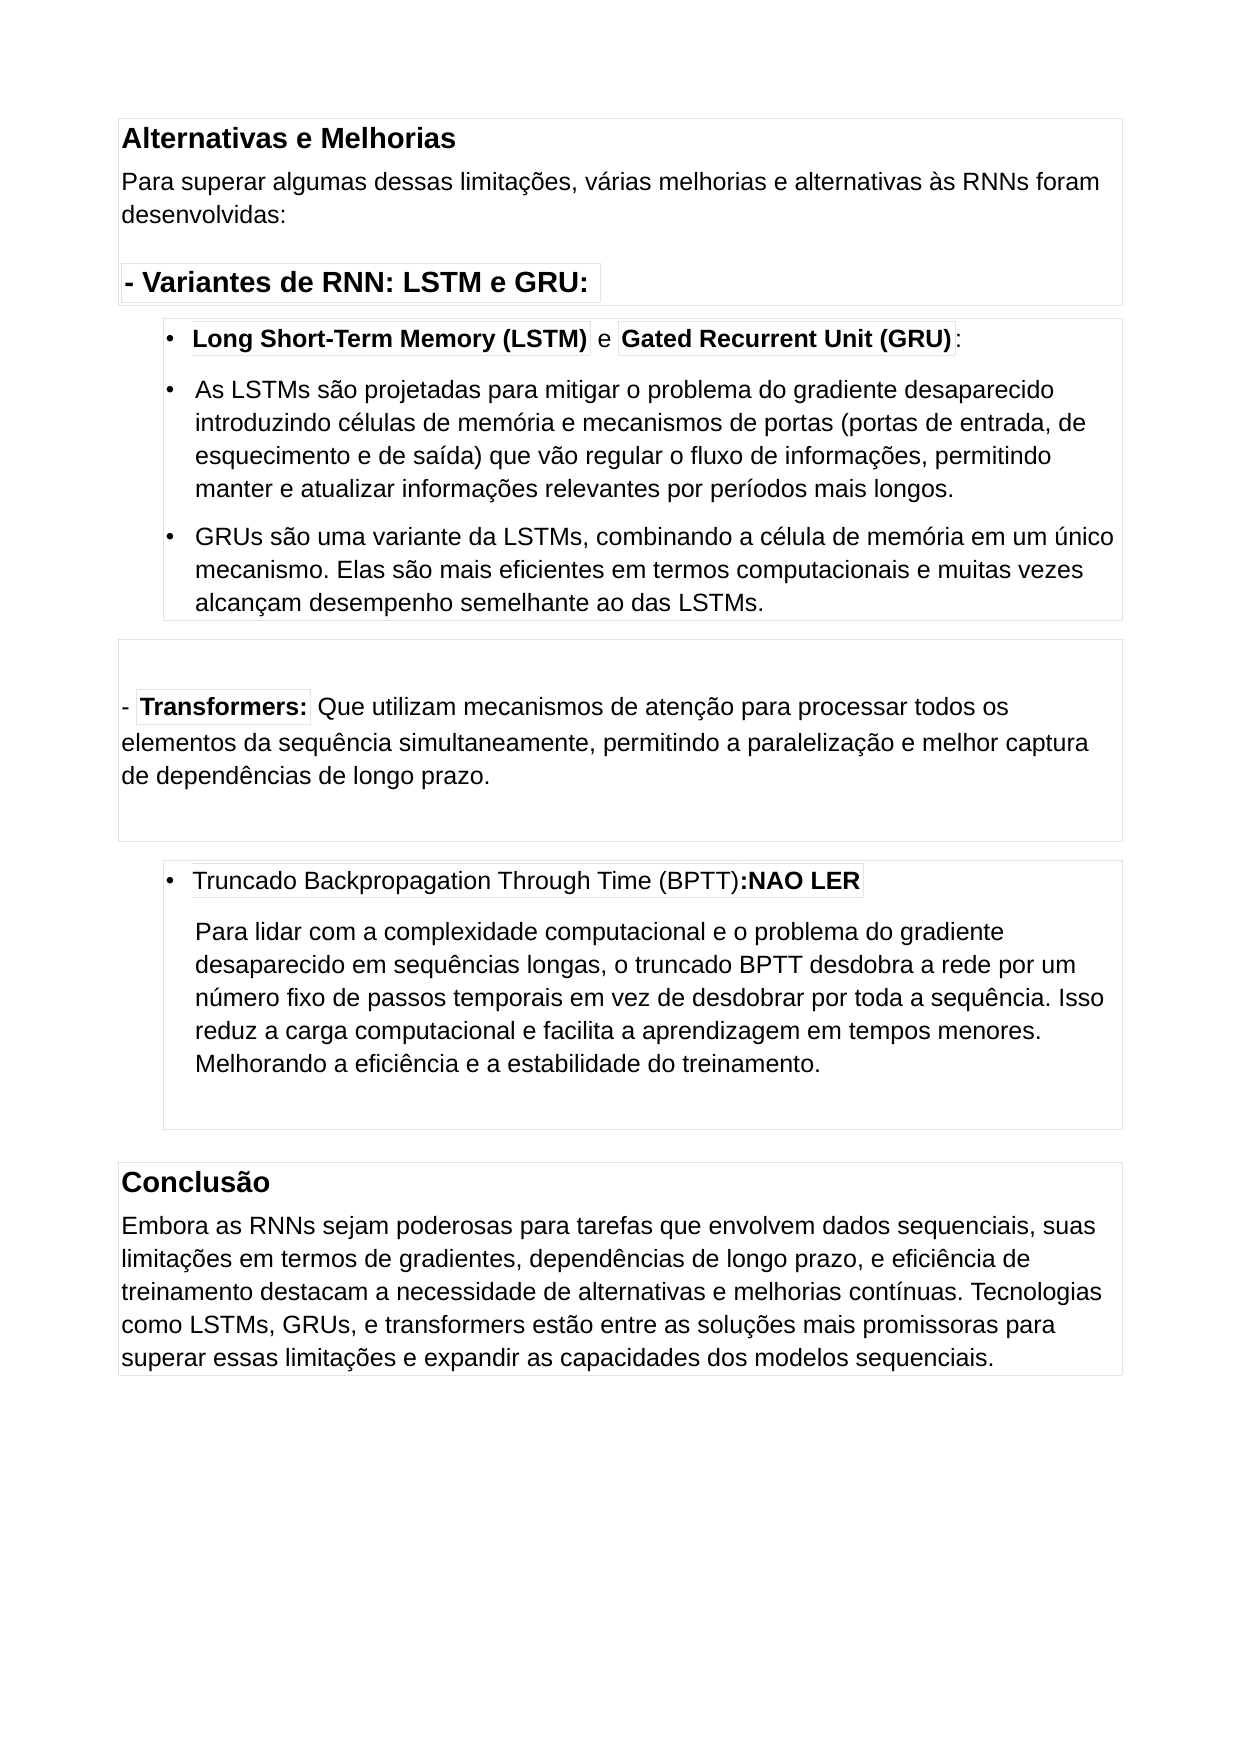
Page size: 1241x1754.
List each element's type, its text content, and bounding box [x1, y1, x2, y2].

list Para lidar com a complexidade computacional e o problema do gradiente desaparecido em sequências longas, o truncado BPTT desdobra a rede por um número fixo de passos temporais em vez de desdobrar por toda a sequência. Isso reduz a carga computacional e facilita a aprendizagem em tempos menores. Melhorando a eficiência e a estabilidade do treinamento. [164, 914, 1122, 1078]
list GRUs são uma variante da LSTMs, combinando a célula de memória em um único mecanismo. Elas são mais eficientes em termos computacionais e muitas vezes alcançam desempenho semelhante ao das LSTMs. [164, 519, 1122, 620]
list Truncado Backpropagation Through Time (BPTT):NAO LER [164, 861, 1122, 897]
text Para superar algumas dessas limitações, várias melhorias e alternativas às RNNs foram desenvolvidas: [119, 164, 1122, 229]
list Long Short-Term Memory (LSTM) e Gated Recurrent Unit (GRU): [164, 319, 1122, 355]
subtitle - Variantes de RNN: LSTM e GRU: [119, 259, 1122, 305]
subtitle Alternativas e Melhorias [119, 119, 1122, 155]
list As LSTMs são projetadas para mitigar o problema do gradiente desaparecido introduzindo células de memória e mecanismos de portas (portas de entrada, de esquecimento e de saída) que vão regular o fluxo de informações, permitindo manter e atualizar informações relevantes por períodos mais longos. [164, 372, 1122, 503]
subtitle Conclusão [119, 1163, 1122, 1199]
text - Transformers: Que utilizam mecanismos de atenção para processar todos os elementos da sequência simultaneamente, permitindo a paralelização e melhor captura de dependências de longo prazo. [119, 686, 1122, 790]
text Embora as RNNs sejam poderosas para tarefas que envolvem dados sequenciais, suas limitações em termos de gradientes, dependências de longo prazo, e eficiência de treinamento destacam a necessidade de alternativas e melhorias contínuas. Tecnologias como LSTMs, GRUs, e transformers estão entre as soluções mais promissoras para superar essas limitações e expandir as capacidades dos modelos sequenciais. [119, 1208, 1122, 1375]
